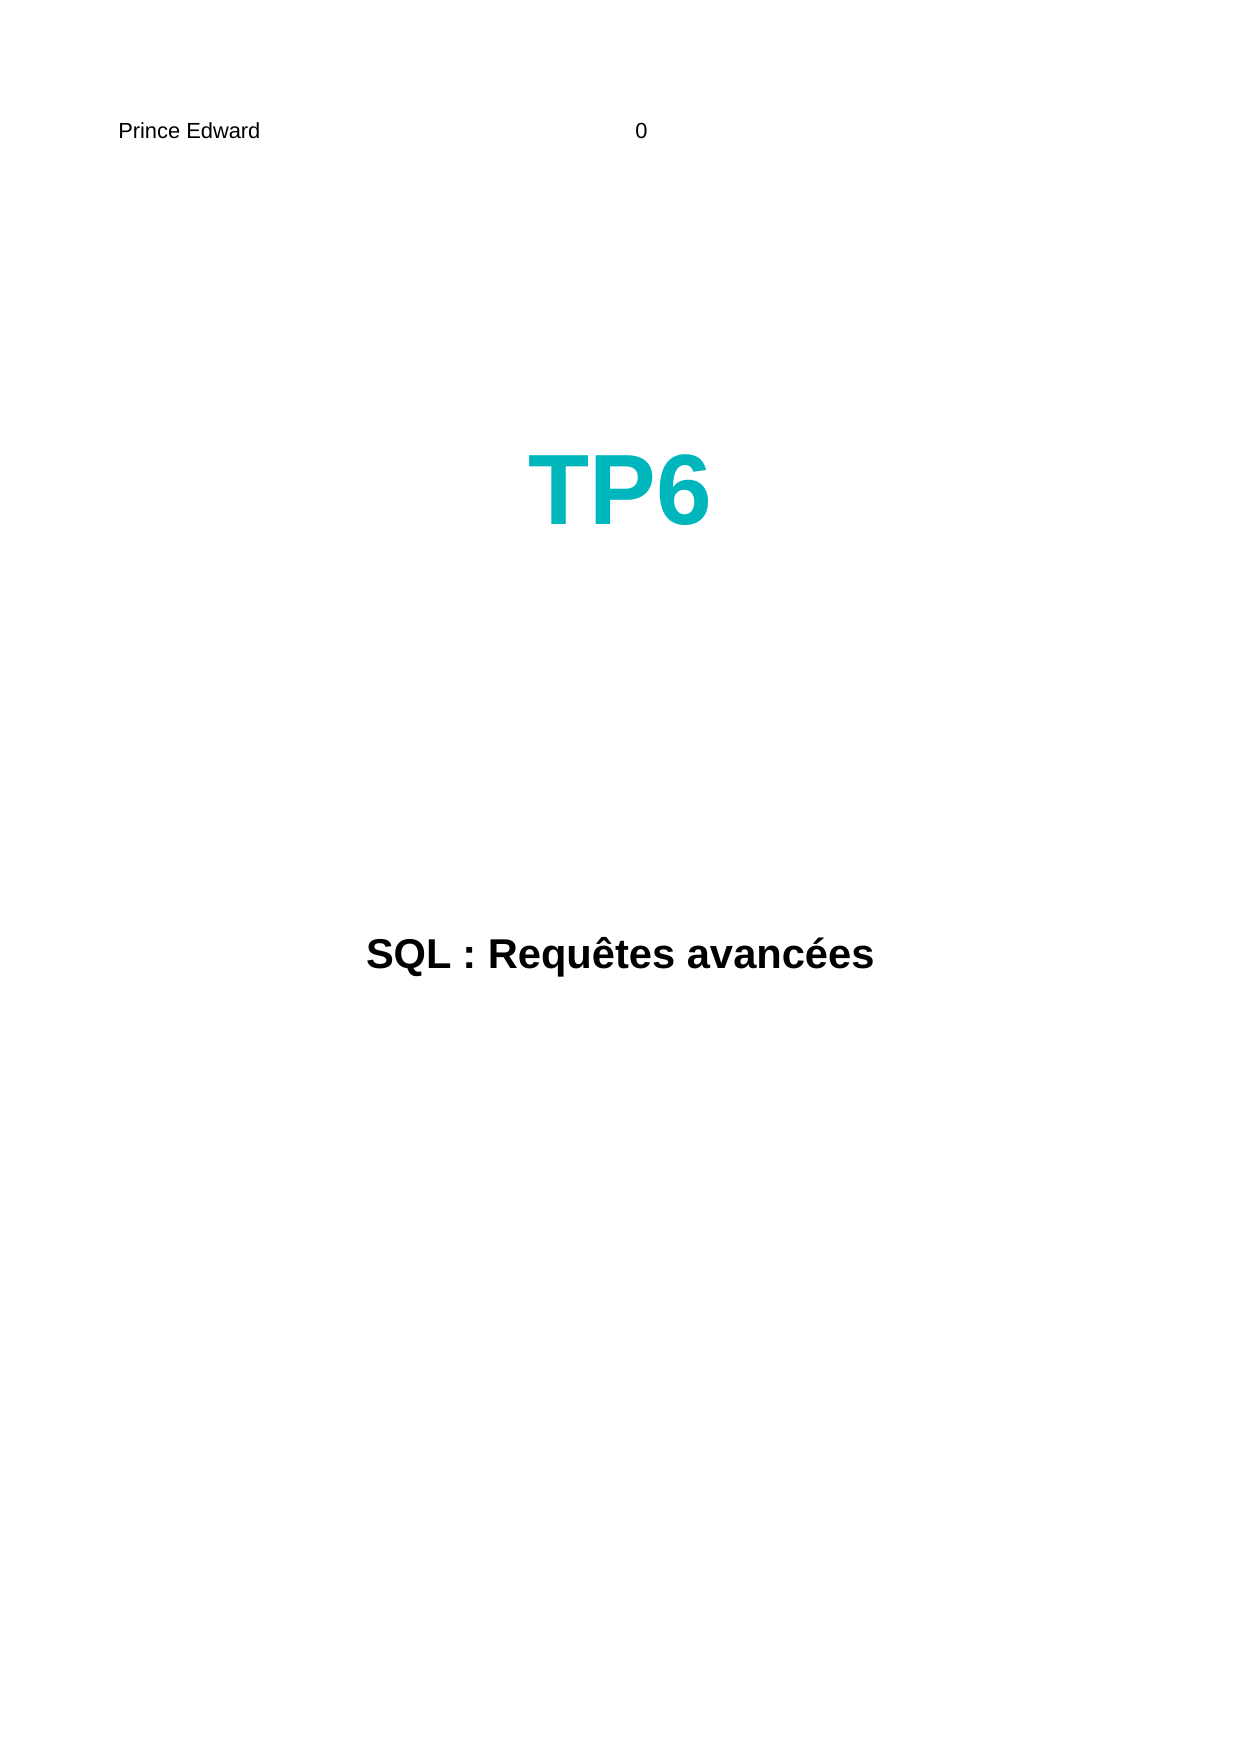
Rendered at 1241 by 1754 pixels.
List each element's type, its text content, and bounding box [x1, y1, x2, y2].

text SQL : Requêtes avancées [118, 929, 1122, 977]
text Prince Edward 0 [118, 118, 1122, 143]
text TP6 [118, 431, 1122, 546]
